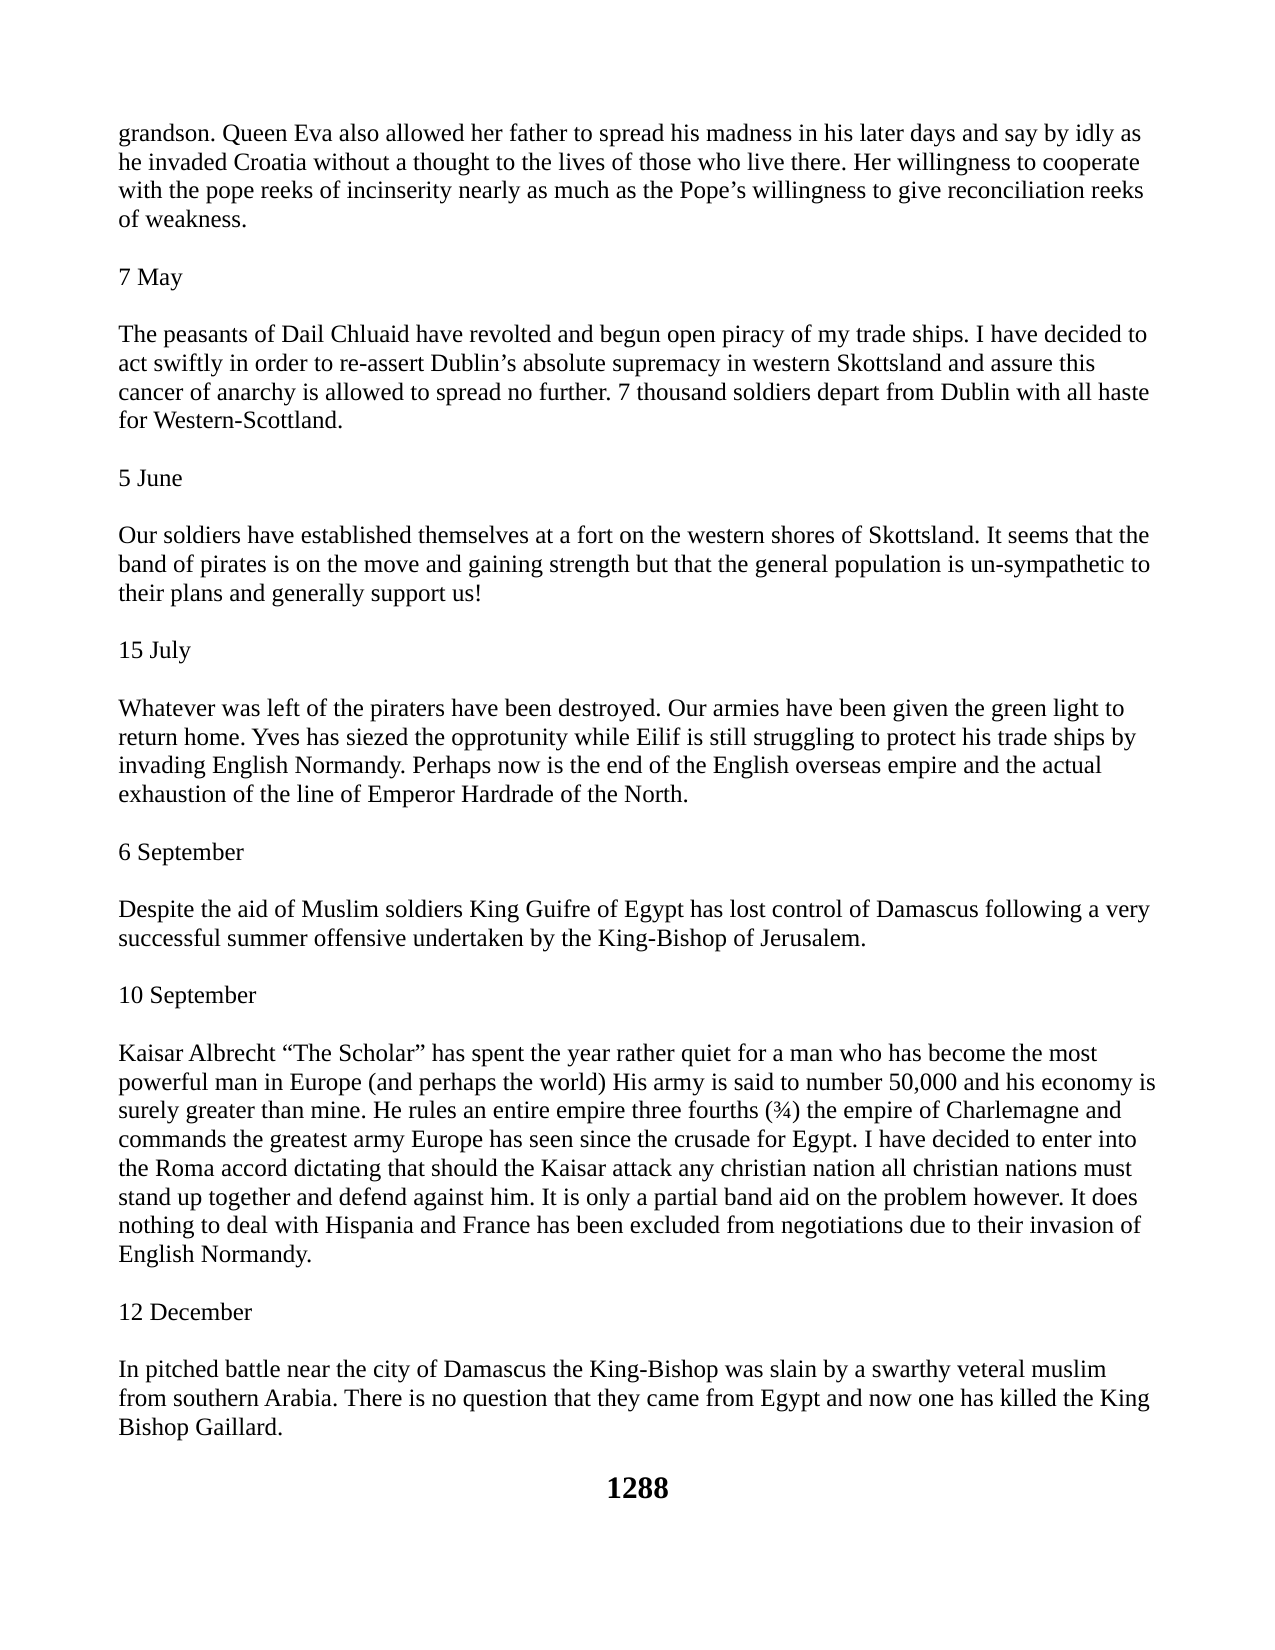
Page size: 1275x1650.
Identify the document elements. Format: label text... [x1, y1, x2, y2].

text 7 May [118, 262, 1157, 291]
text 1288 [118, 1469, 1157, 1505]
text The peasants of Dail Chluaid have revolted and begun open piracy of my trade ships. I have decided to act swiftly in order to re-assert Dublin’s absolute supremacy in western Skottsland and assure this cancer of anarchy is allowed to spread no further. 7 thousand soldiers depart from Dublin with all haste for Western-Scottland. [118, 319, 1157, 434]
text Our soldiers have established themselves at a fort on the western shores of Skottsland. It seems that the band of pirates is on the move and gaining strength but that the general population is un-sympathetic to their plans and generally support us! [118, 521, 1157, 607]
text Despite the aid of Muslim soldiers King Guifre of Egypt has lost control of Damascus following a very successful summer offensive undertaken by the King-Bishop of Jerusalem. [118, 894, 1157, 952]
text Whatever was left of the piraters have been destroyed. Our armies have been given the green light to return home. Yves has siezed the opprotunity while Eilif is still struggling to protect his trade ships by invading English Normandy. Perhaps now is the end of the English overseas empire and the actual exhaustion of the line of Emperor Hardrade of the North. [118, 693, 1157, 808]
text 10 September [118, 981, 1157, 1009]
text 15 July [118, 636, 1157, 664]
text 12 December [118, 1297, 1157, 1326]
text grandson. Queen Eva also allowed her father to spread his madness in his later days and say by idly as he invaded Croatia without a thought to the lives of those who live there. Her willingness to cooperate with the pope reeks of incinserity nearly as much as the Pope’s willingness to give reconciliation reeks of weakness. [118, 118, 1157, 233]
text In pitched battle near the city of Damascus the King-Bishop was slain by a swarthy veteral muslim from southern Arabia. There is no question that they came from Egypt and now one has killed the King Bishop Gaillard. [118, 1354, 1157, 1441]
text 5 June [118, 463, 1157, 492]
text Kaisar Albrecht “The Scholar” has spent the year rather quiet for a man who has become the most powerful man in Europe (and perhaps the world) His army is said to number 50,000 and his economy is surely greater than mine. He rules an entire empire three fourths (¾) the empire of Charlemagne and commands the greatest army Europe has seen since the crusade for Egypt. I have decided to enter into the Roma accord dictating that should the Kaisar attack any christian nation all christian nations must stand up together and defend against him. It is only a partial band aid on the problem however. It does nothing to deal with Hispania and France has been excluded from negotiations due to their invasion of English Normandy. [118, 1038, 1157, 1268]
text 6 September [118, 837, 1157, 866]
